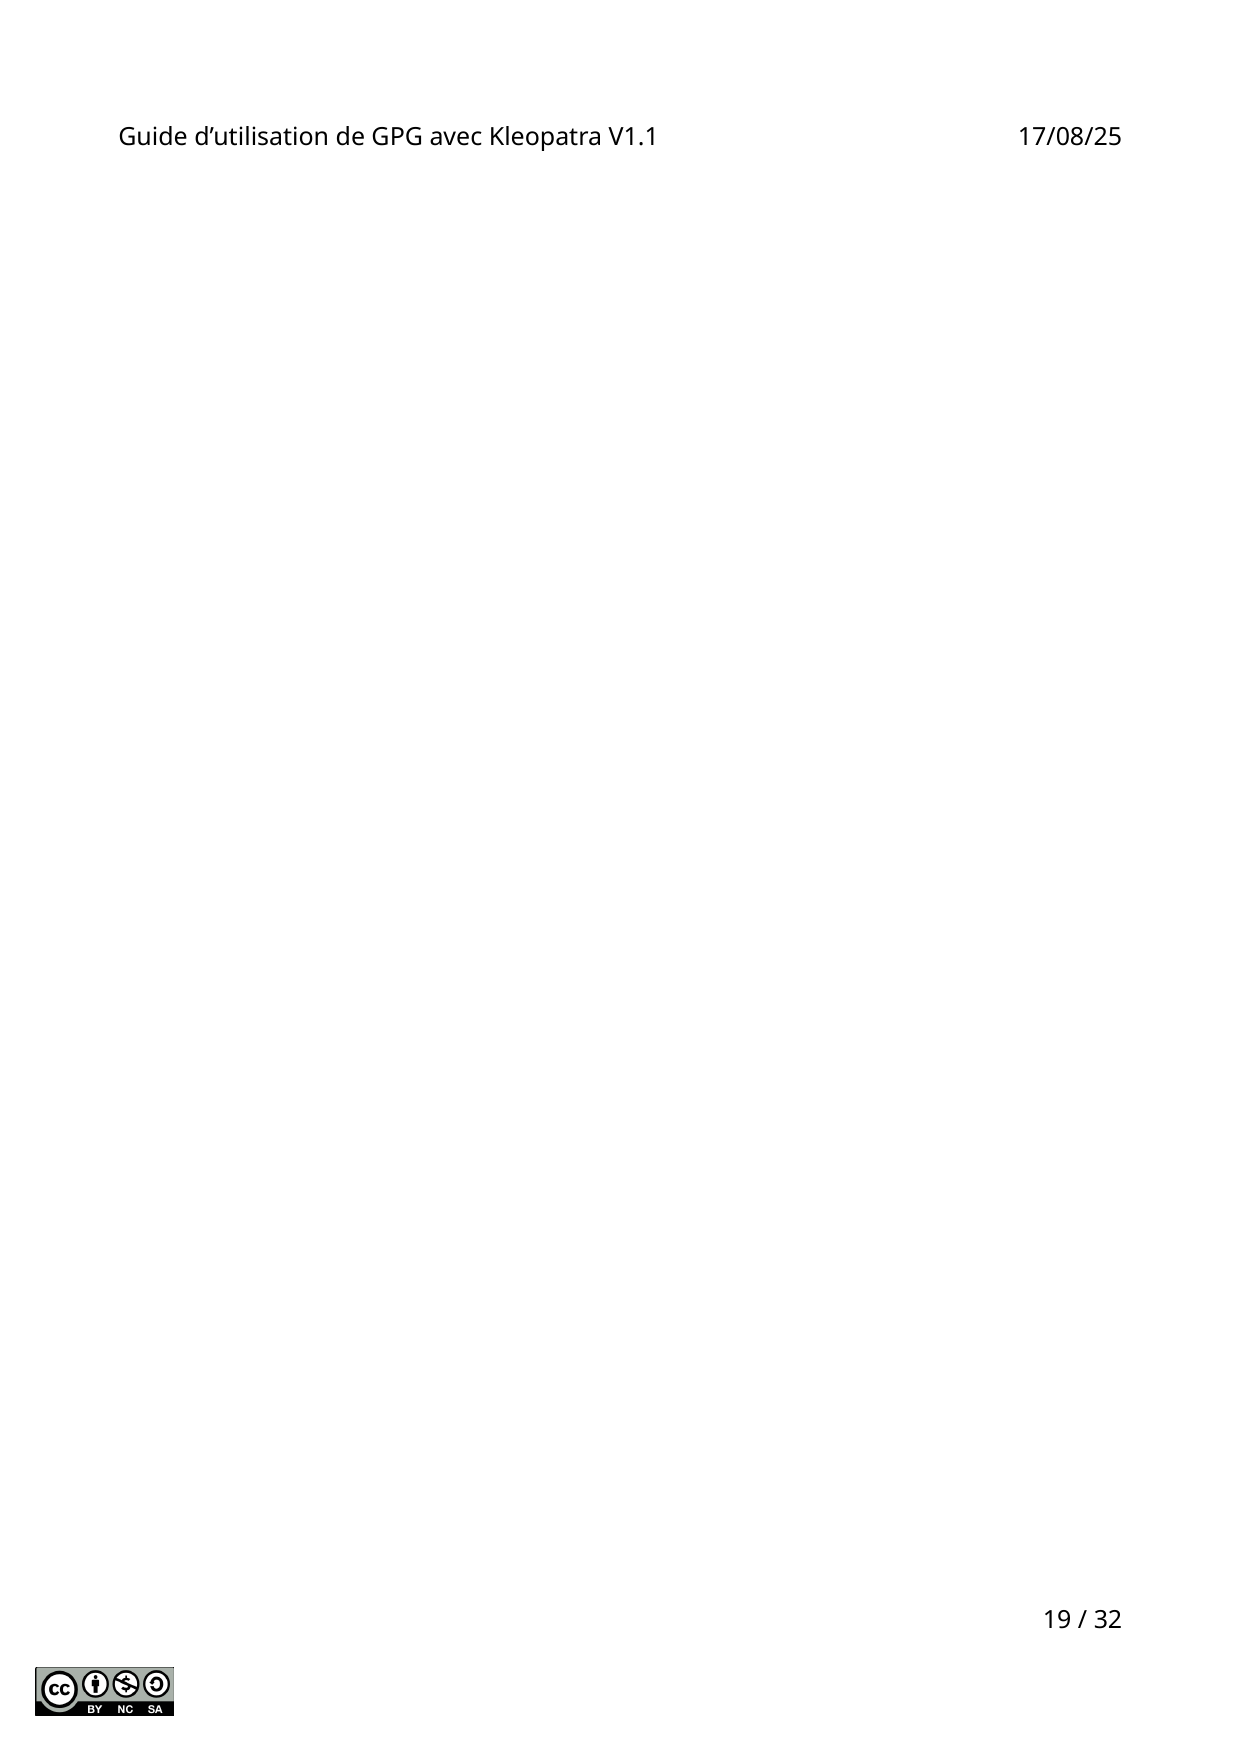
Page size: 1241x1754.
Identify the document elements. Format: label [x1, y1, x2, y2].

picture [35, 1667, 174, 1716]
